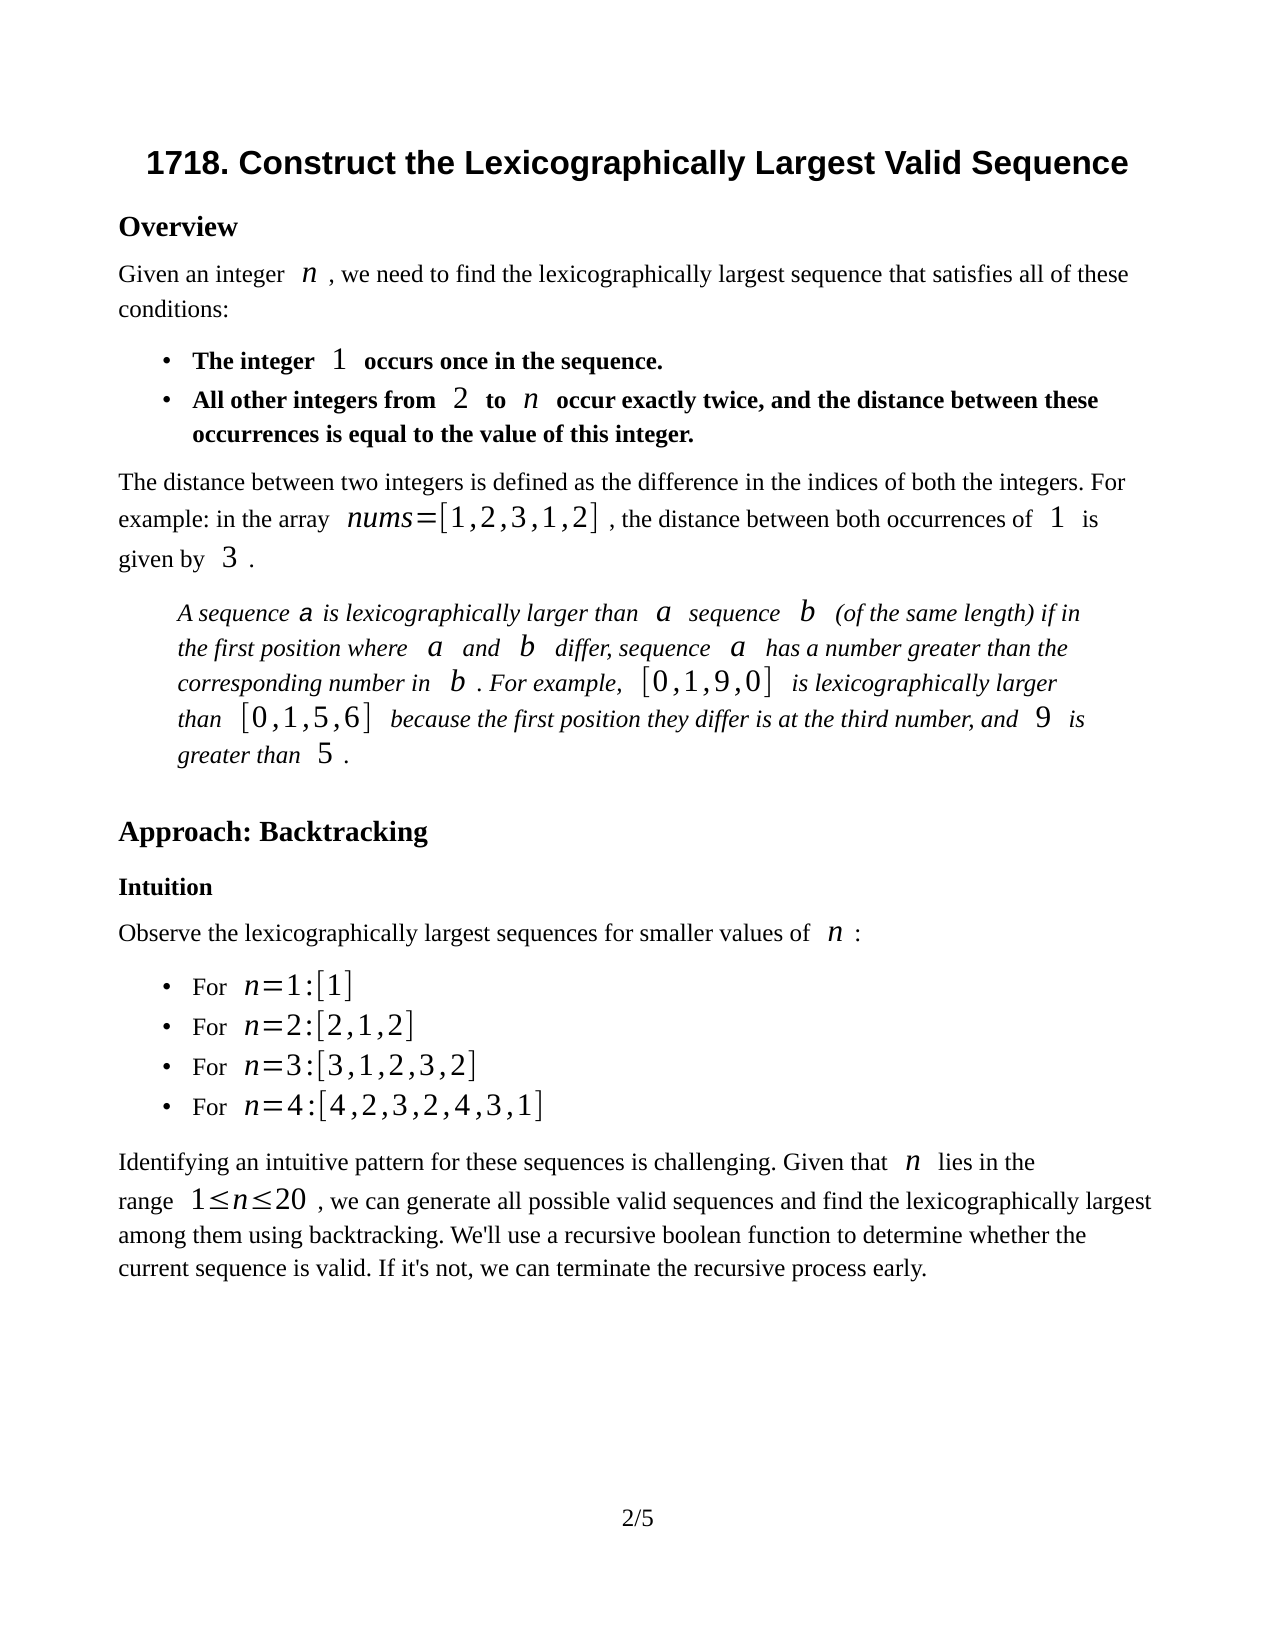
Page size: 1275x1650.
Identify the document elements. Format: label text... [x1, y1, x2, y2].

text Identifying an intuitive pattern for these sequences is challenging. Given that lies in the range , we can generate all possible valid sequences and find the lexicographically largest among them using backtracking. We'll use a recursive boolean function to determine whether the current sequence is valid. If it's not, we can terminate the recursive process early. [118, 1142, 1157, 1282]
text Given an integer , we need to find the lexicographically largest sequence that satisfies all of these conditions: [118, 255, 1157, 322]
list All other integers from to occur exactly twice, and the distance between these occurrences is equal to the value of this integer. [162, 380, 1157, 448]
list For [162, 967, 1157, 1003]
list The integer occurs once in the sequence. [162, 341, 1157, 376]
subtitle Approach: Backtracking [118, 814, 1157, 847]
text A sequence a is lexicographically larger than sequence (of the same length) if in the first position where and differ, sequence has a number greater than the corresponding number in . For example, is lexicographically larger than because the first position they differ is at the third number, and is greater than . [177, 593, 1098, 770]
subtitle Overview [118, 209, 1157, 242]
text The distance between two integers is defined as the difference in the indices of both the integers. For example: in the array , the distance between both occurrences of is given by . [118, 467, 1157, 574]
list For [162, 1088, 1157, 1123]
list For [162, 1047, 1157, 1083]
list For [162, 1007, 1157, 1043]
subtitle Intuition [118, 872, 1157, 901]
text Observe the lexicographically largest sequences for smaller values of : [118, 914, 1157, 948]
subtitle 1718. Construct the Lexicographically Largest Valid Sequence [118, 143, 1157, 182]
